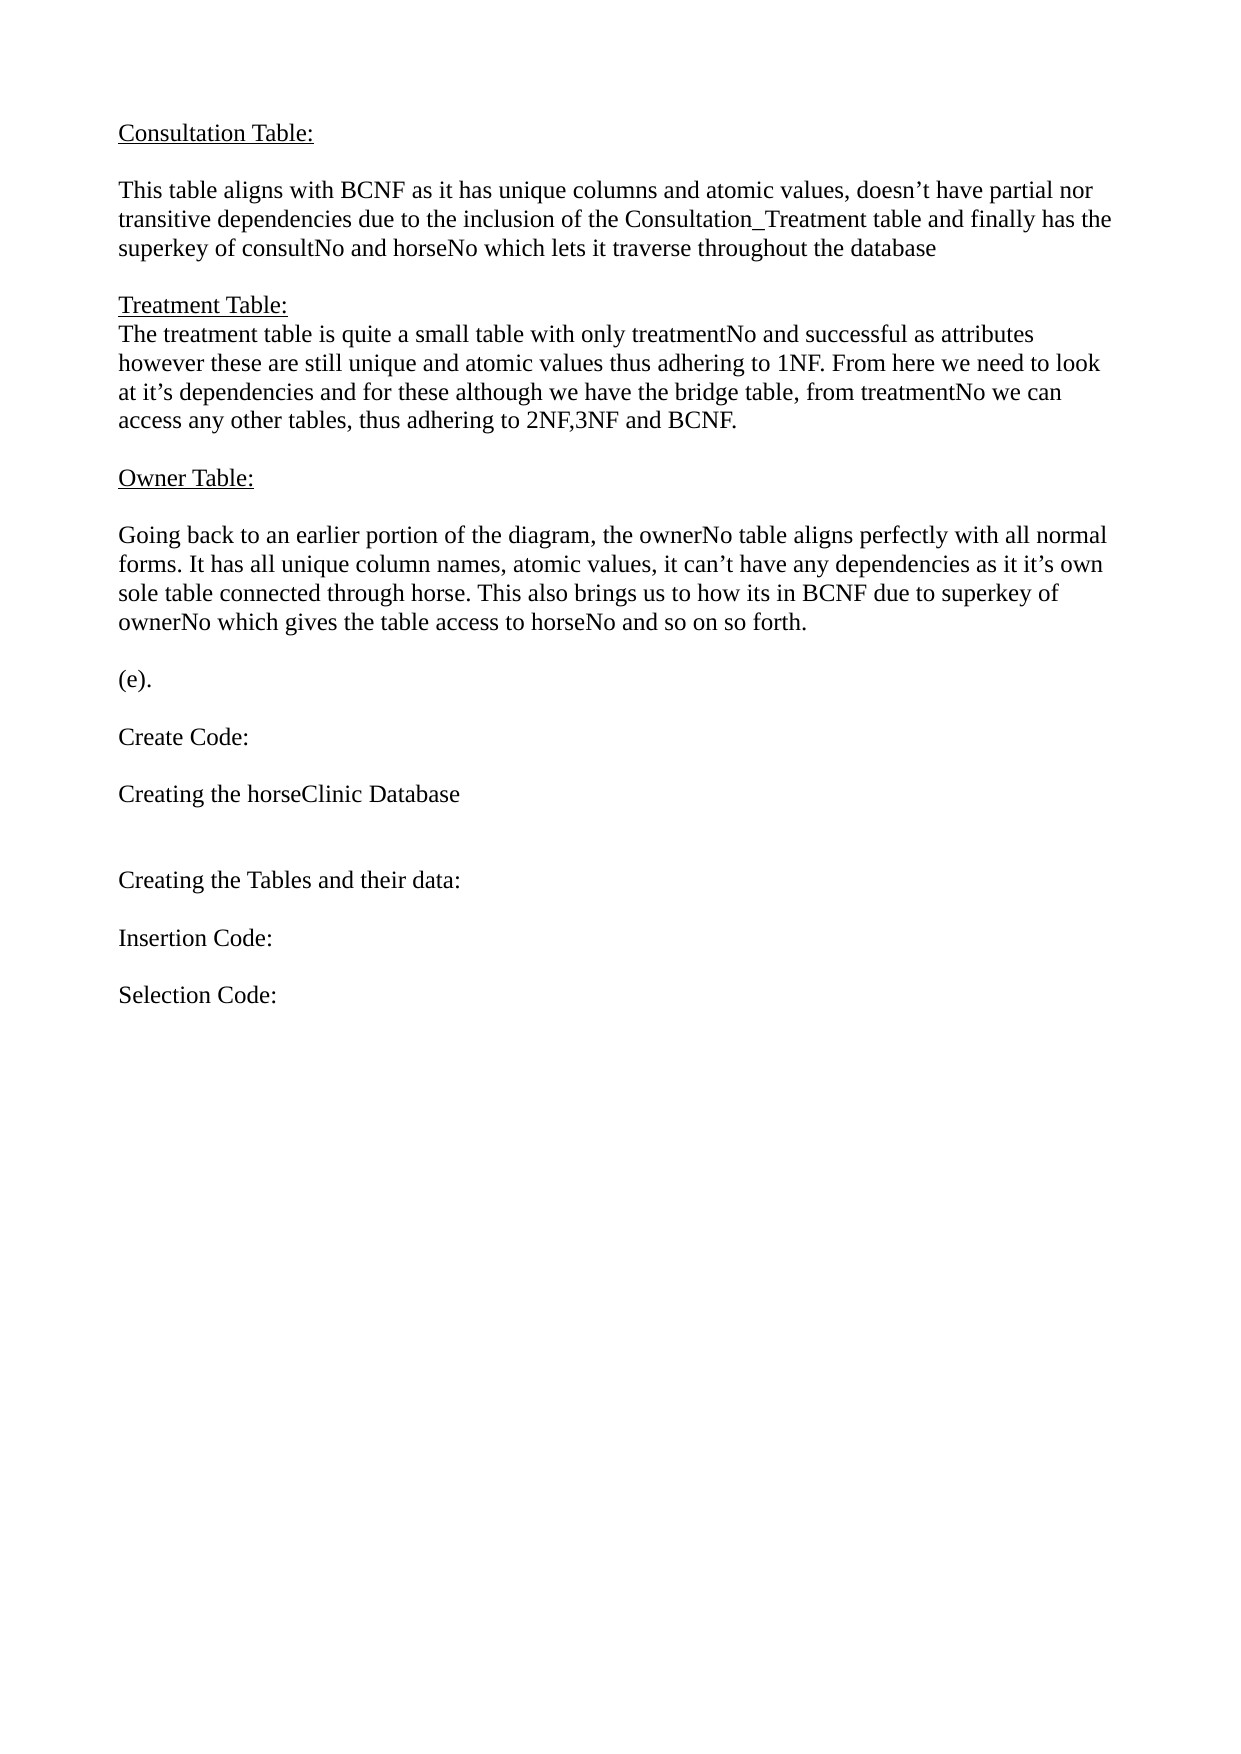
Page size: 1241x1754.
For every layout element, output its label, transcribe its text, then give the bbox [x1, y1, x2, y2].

text (e). [118, 664, 1122, 693]
text This table aligns with BCNF as it has unique columns and atomic values, doesn’t have partial nor transitive dependencies due to the inclusion of the Consultation_Treatment table and finally has the superkey of consultNo and horseNo which lets it traverse throughout the database [118, 176, 1122, 262]
text Treatment Table: [118, 291, 1122, 319]
text Creating the Tables and their data: [118, 866, 1122, 894]
text Insertion Code: [118, 923, 1122, 952]
text Selection Code: [118, 981, 1122, 1009]
text Create Code: [118, 722, 1122, 751]
text Creating the horseClinic Database [118, 779, 1122, 808]
text The treatment table is quite a small table with only treatmentNo and successful as attributes however these are still unique and atomic values thus adhering to 1NF. From here we need to look at it’s dependencies and for these although we have the bridge table, from treatmentNo we can access any other tables, thus adhering to 2NF,3NF and BCNF. [118, 319, 1122, 434]
text Owner Table: [118, 463, 1122, 492]
text Going back to an earlier portion of the diagram, the ownerNo table aligns perfectly with all normal forms. It has all unique column names, atomic values, it can’t have any dependencies as it it’s own sole table connected through horse. This also brings us to how its in BCNF due to superkey of ownerNo which gives the table access to horseNo and so on so forth. [118, 521, 1122, 636]
text Consultation Table: [118, 118, 1122, 147]
